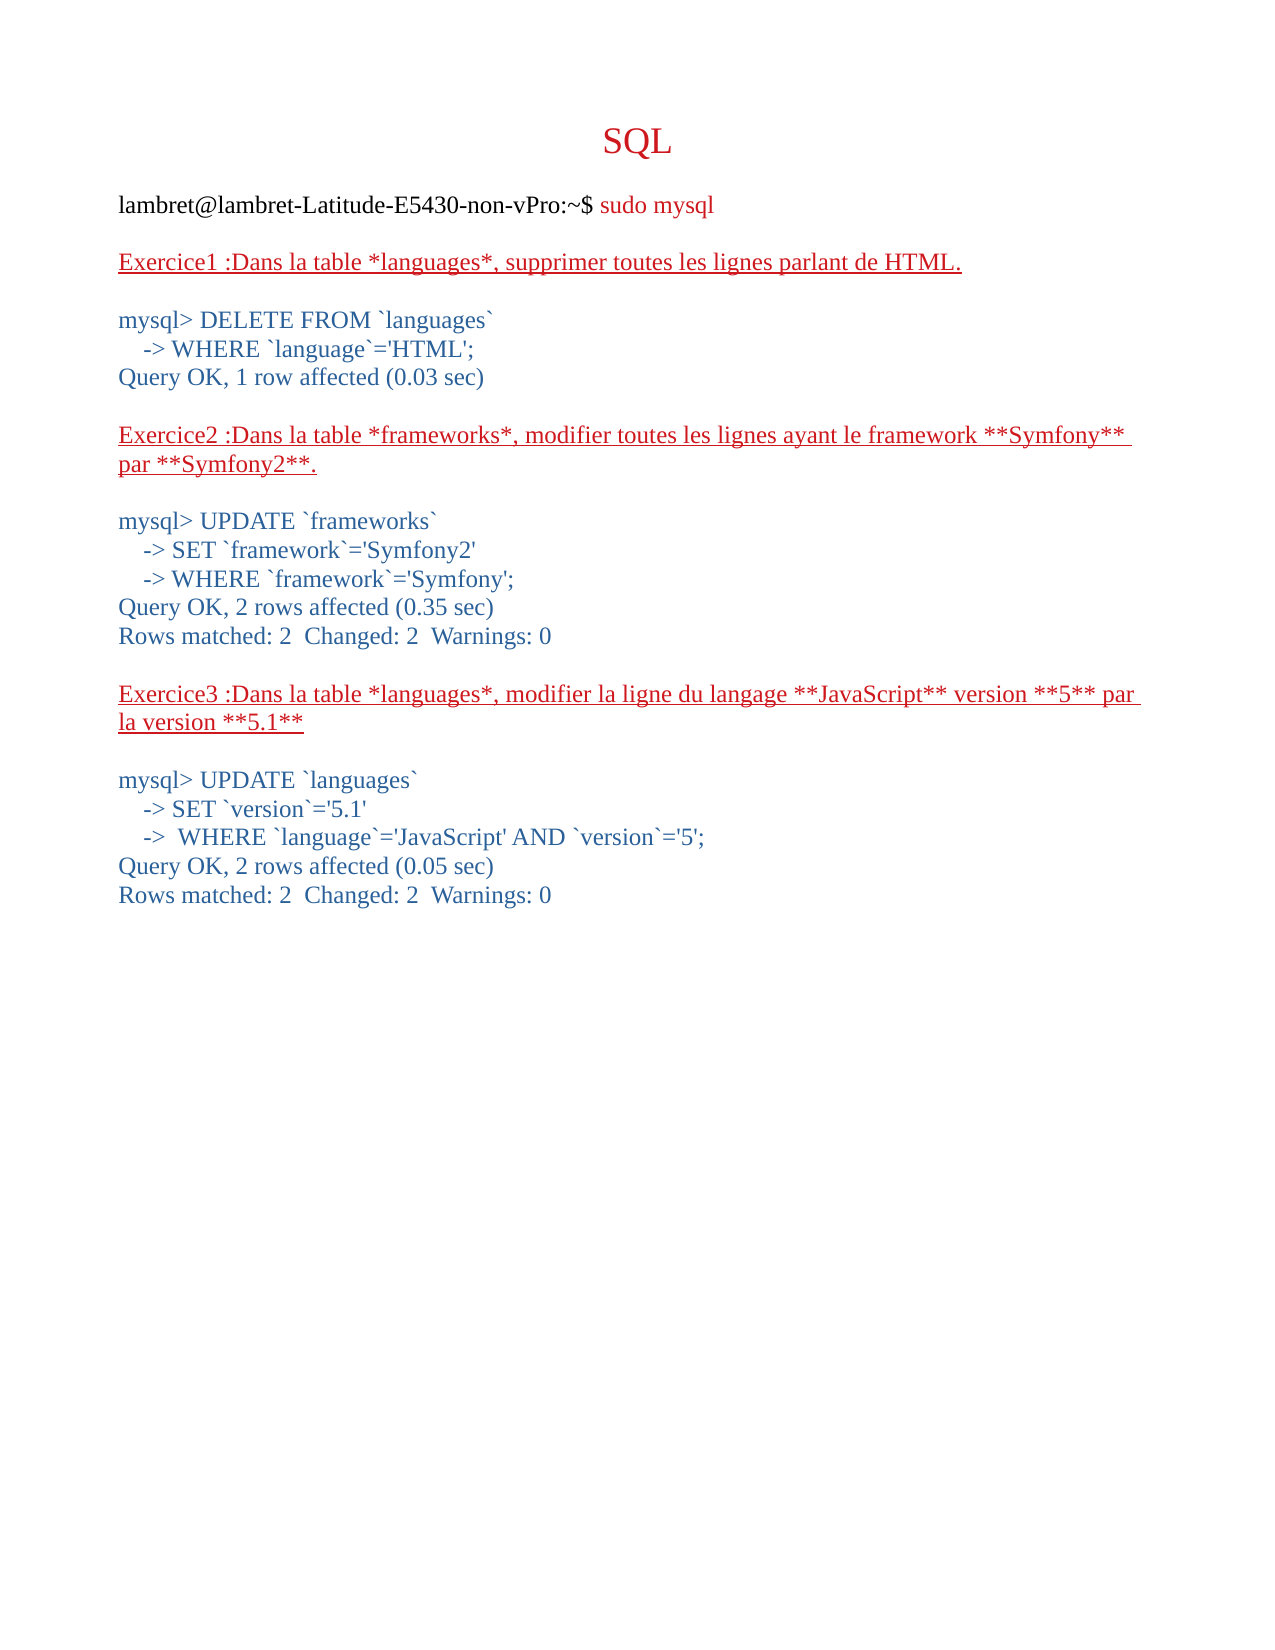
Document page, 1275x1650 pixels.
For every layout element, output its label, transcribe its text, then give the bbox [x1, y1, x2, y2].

text Rows matched: 2 Changed: 2 Warnings: 0 [118, 880, 1157, 909]
text lambret@lambret-Latitude-E5430-non-vPro:~$ sudo mysql [118, 190, 1157, 219]
text -> WHERE `language`='JavaScript' AND `version`='5'; [118, 822, 1157, 851]
text Query OK, 1 row affected (0.03 sec) [118, 362, 1157, 391]
text Exercice2 :Dans la table *frameworks*, modifier toutes les lignes ayant le framework **Symfony** par **Symfony2**. [118, 420, 1157, 477]
text Rows matched: 2 Changed: 2 Warnings: 0 [118, 621, 1157, 650]
text mysql> UPDATE `languages` [118, 765, 1157, 794]
text mysql> UPDATE `frameworks` [118, 506, 1157, 535]
text mysql> DELETE FROM `languages` [118, 305, 1157, 334]
text Exercice1 :Dans la table *languages*, supprimer toutes les lignes parlant de HTML. [118, 247, 1157, 276]
text SQL [118, 118, 1157, 161]
text -> WHERE `framework`='Symfony'; [118, 564, 1157, 592]
text -> WHERE `language`='HTML'; [118, 334, 1157, 362]
text Query OK, 2 rows affected (0.05 sec) [118, 851, 1157, 880]
text Query OK, 2 rows affected (0.35 sec) [118, 592, 1157, 621]
text -> SET `framework`='Symfony2' [118, 535, 1157, 564]
text -> SET `version`='5.1' [118, 794, 1157, 822]
text Exercice3 :Dans la table *languages*, modifier la ligne du langage **JavaScript** version **5** par la version **5.1** [118, 679, 1157, 736]
